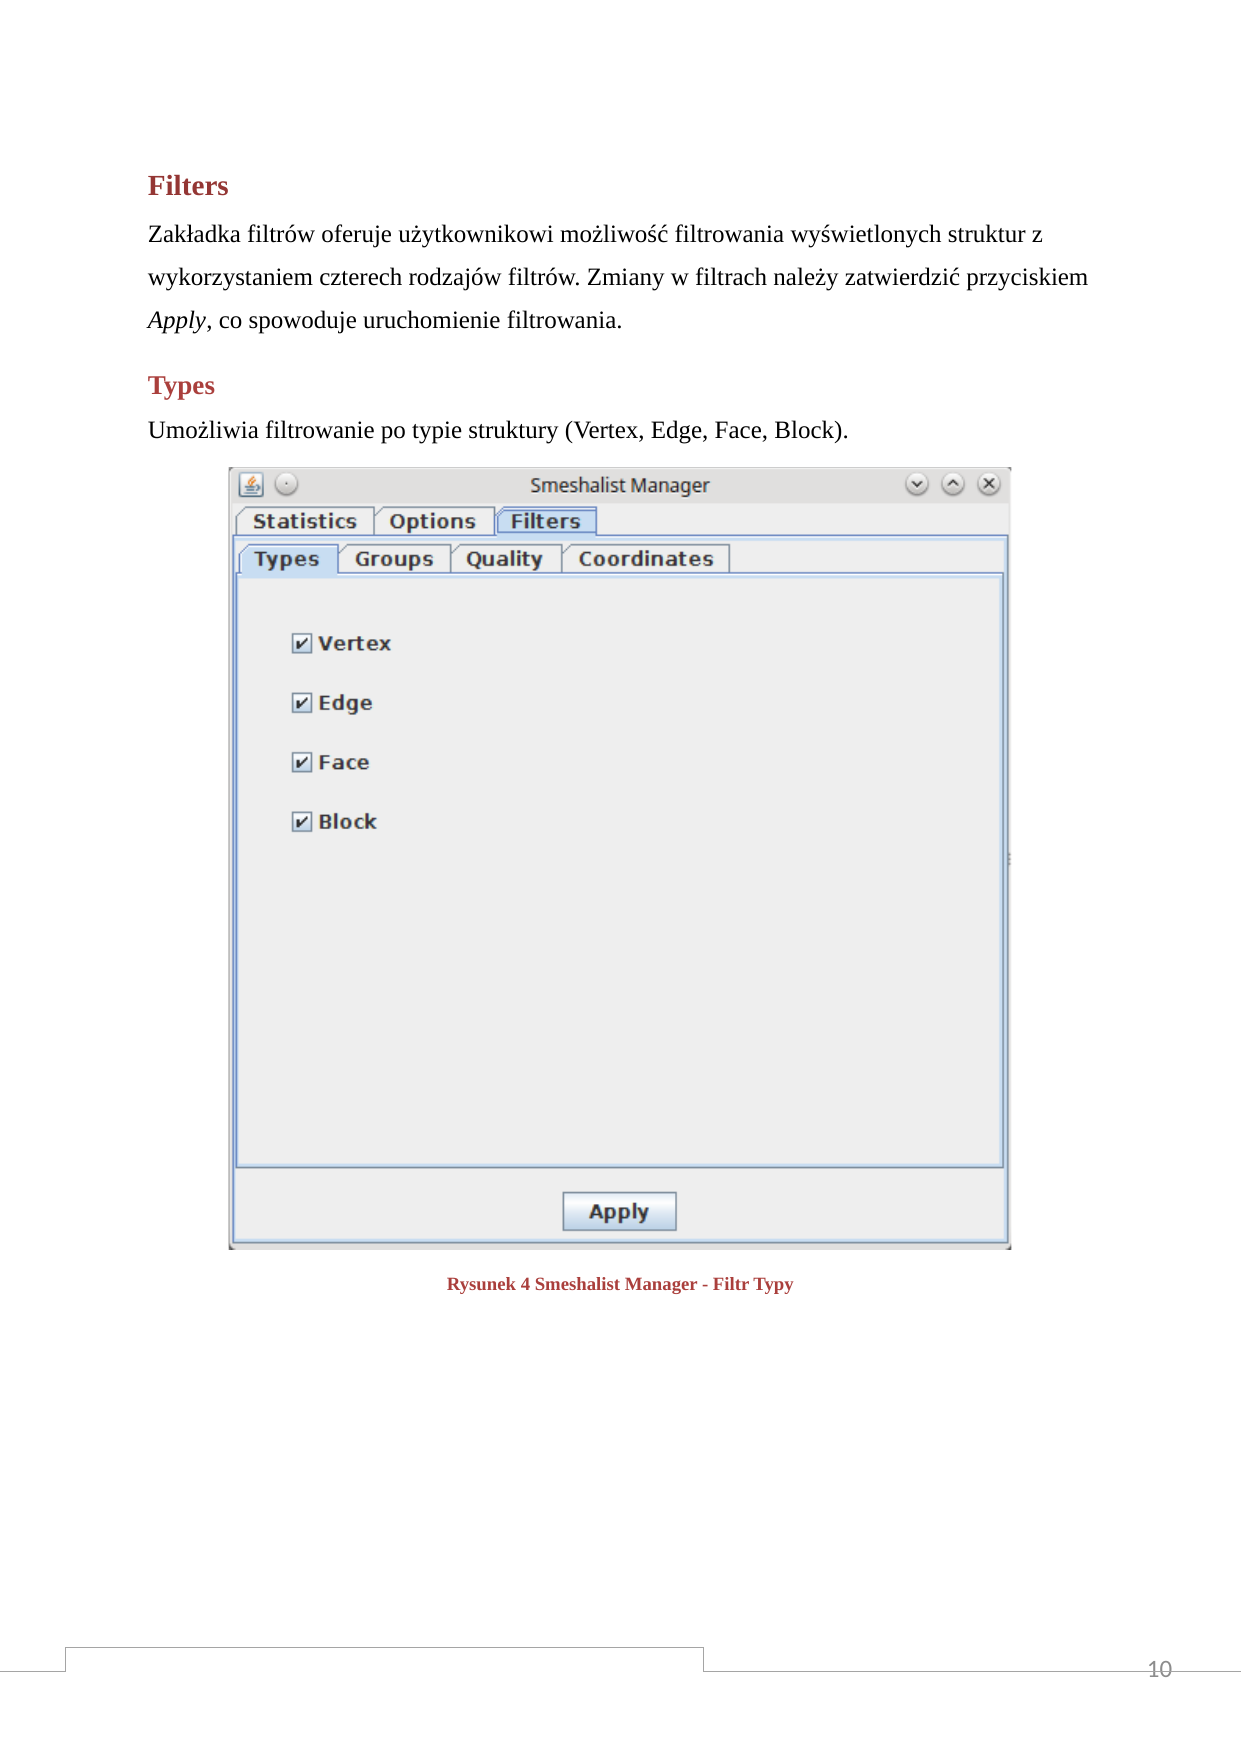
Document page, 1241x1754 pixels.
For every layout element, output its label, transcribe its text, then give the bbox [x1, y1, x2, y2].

text Zakładka filtrów oferuje użytkownikowi możliwość filtrowania wyświetlonych struktur z wykorzystaniem czterech rodzajów filtrów. Zmiany w filtrach należy zatwierdzić przyciskiem Apply, co spowoduje uruchomienie filtrowania. [148, 219, 1093, 334]
subtitle Types [148, 369, 1093, 400]
text Umożliwia filtrowanie po typie struktury (Vertex, Edge, Face, Block). [148, 416, 1093, 444]
picture [228, 467, 1012, 1250]
text Rysunek 5 Smeshalist Manager - Filtr Typy [148, 1272, 1093, 1294]
subtitle Filters [148, 168, 1093, 202]
